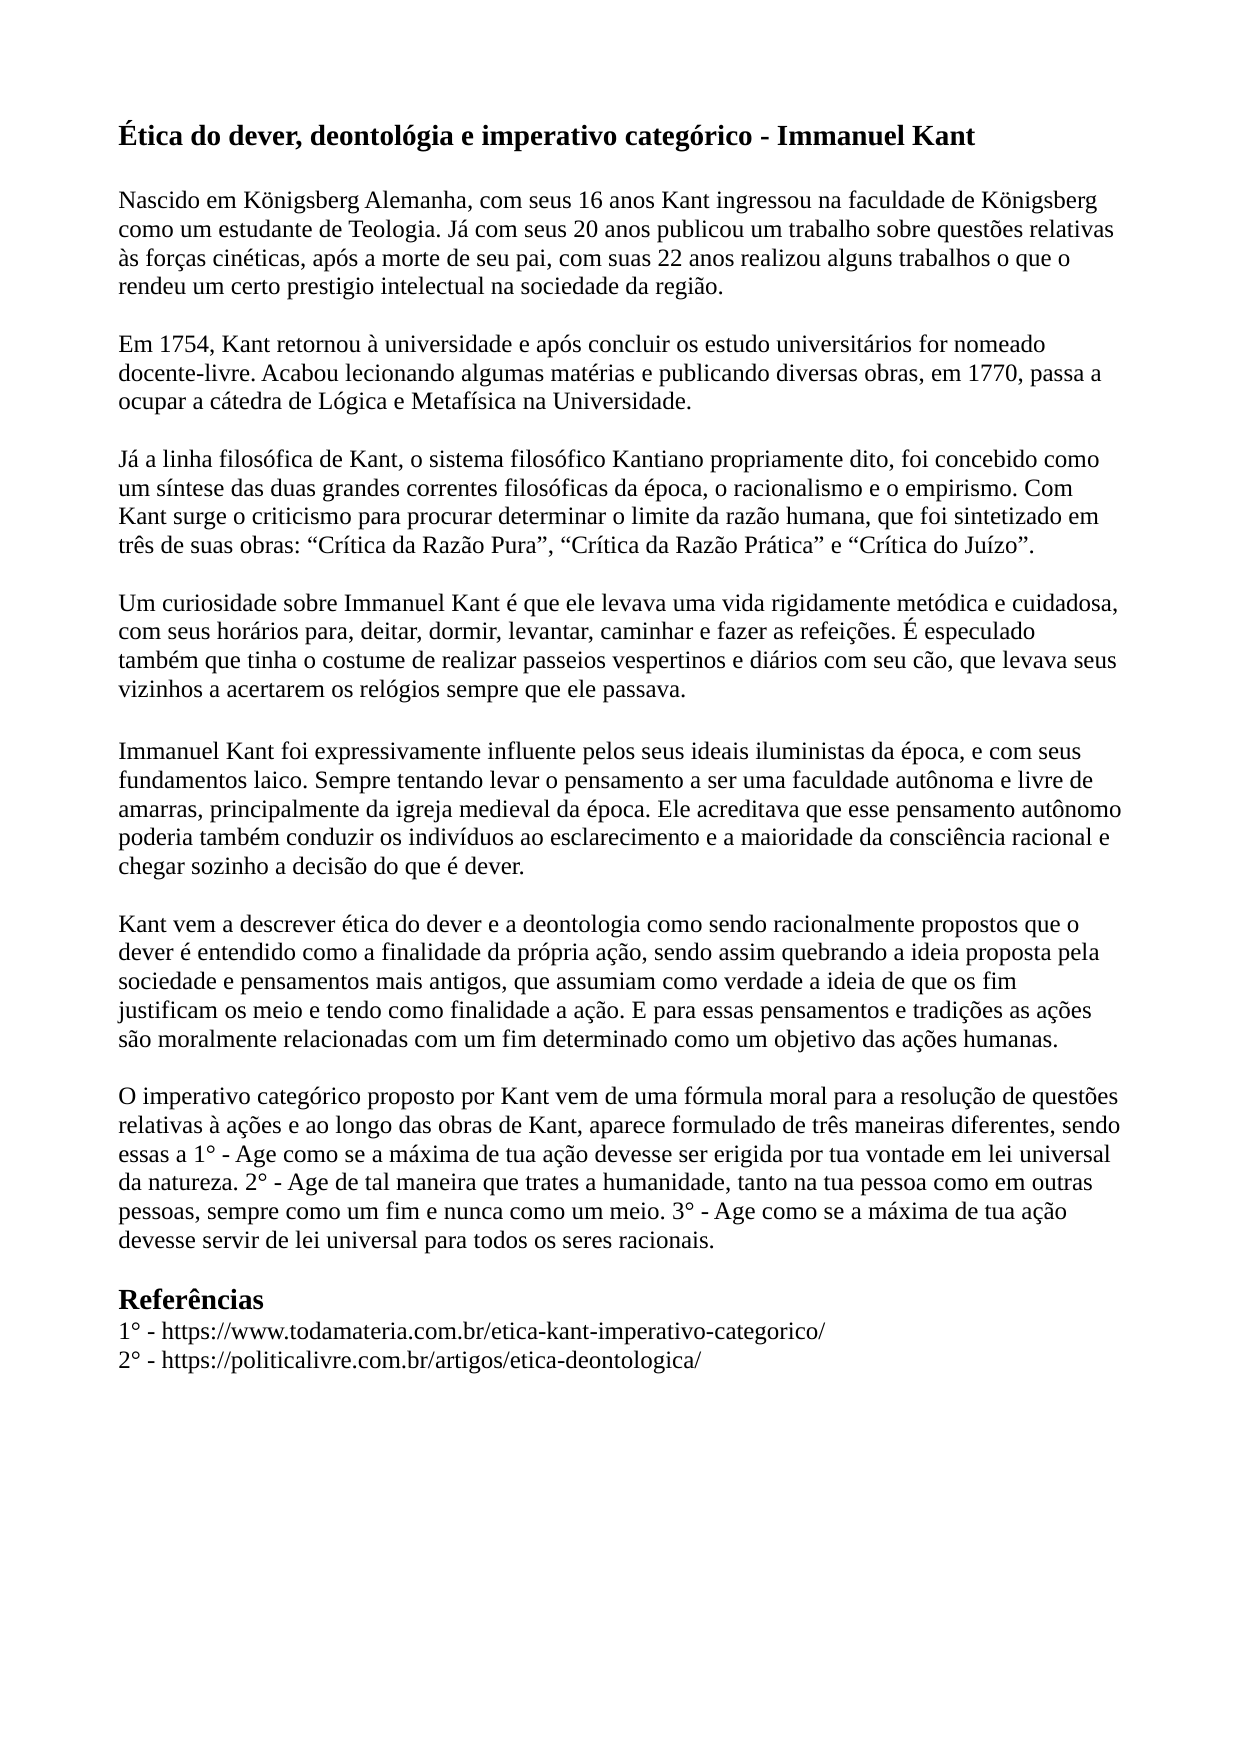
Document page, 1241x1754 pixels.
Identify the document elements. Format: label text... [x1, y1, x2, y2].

text Kant vem a descrever ética do dever e a deontologia como sendo racionalmente propostos que o dever é entendido como a finalidade da própria ação, sendo assim quebrando a ideia proposta pela sociedade e pensamentos mais antigos, que assumiam como verdade a ideia de que os fim justificam os meio e tendo como finalidade a ação. E para essas pensamentos e tradições as ações são moralmente relacionadas com um fim determinado como um objetivo das ações humanas. [118, 909, 1122, 1052]
text Um curiosidade sobre Immanuel Kant é que ele levava uma vida rigidamente metódica e cuidadosa, com seus horários para, deitar, dormir, levantar, caminhar e fazer as refeições. É especulado também que tinha o costume de realizar passeios vespertinos e diários com seu cão, que levava seus vizinhos a acertarem os relógios sempre que ele passava. [118, 588, 1122, 703]
text Referências [118, 1282, 1122, 1316]
text Immanuel Kant foi expressivamente influente pelos seus ideais iluministas da época, e com seus fundamentos laico. Sempre tentando levar o pensamento a ser uma faculdade autônoma e livre de amarras, principalmente da igreja medieval da época. Ele acreditava que esse pensamento autônomo poderia também conduzir os indivíduos ao esclarecimento e a maioridade da consciência racional e chegar sozinho a decisão do que é dever. [118, 736, 1122, 880]
text Nascido em Königsberg Alemanha, com seus 16 anos Kant ingressou na faculdade de Königsberg como um estudante de Teologia. Já com seus 20 anos publicou um trabalho sobre questões relativas às forças cinéticas, após a morte de seu pai, com suas 22 anos realizou alguns trabalhos o que o rendeu um certo prestigio intelectual na sociedade da região. [118, 185, 1122, 300]
text Ética do dever, deontológia e imperativo categórico - Immanuel Kant [118, 118, 1122, 152]
text 1° - https://www.todamateria.com.br/etica-kant-imperativo-categorico/ [118, 1316, 1122, 1345]
text Em 1754, Kant retornou à universidade e após concluir os estudo universitários for nomeado docente-livre. Acabou lecionando algumas matérias e publicando diversas obras, em 1770, passa a ocupar a cátedra de Lógica e Metafísica na Universidade. [118, 329, 1122, 415]
text Já a linha filosófica de Kant, o sistema filosófico Kantiano propriamente dito, foi concebido como um síntese das duas grandes correntes filosóficas da época, o racionalismo e o empirismo. Com Kant surge o criticismo para procurar determinar o limite da razão humana, que foi sintetizado em três de suas obras: “Crítica da Razão Pura”, “Crítica da Razão Prática” e “Crítica do Juízo”. [118, 444, 1122, 559]
text O imperativo categórico proposto por Kant vem de uma fórmula moral para a resolução de questões relativas à ações e ao longo das obras de Kant, aparece formulado de três maneiras diferentes, sendo essas a 1° - Age como se a máxima de tua ação devesse ser erigida por tua vontade em lei universal da natureza. 2° - Age de tal maneira que trates a humanidade, tanto na tua pessoa como em outras pessoas, sempre como um fim e nunca como um meio. 3° - Age como se a máxima de tua ação devesse servir de lei universal para todos os seres racionais. [118, 1081, 1122, 1254]
text 2° - https://politicalivre.com.br/artigos/etica-deontologica/ [118, 1345, 1122, 1373]
